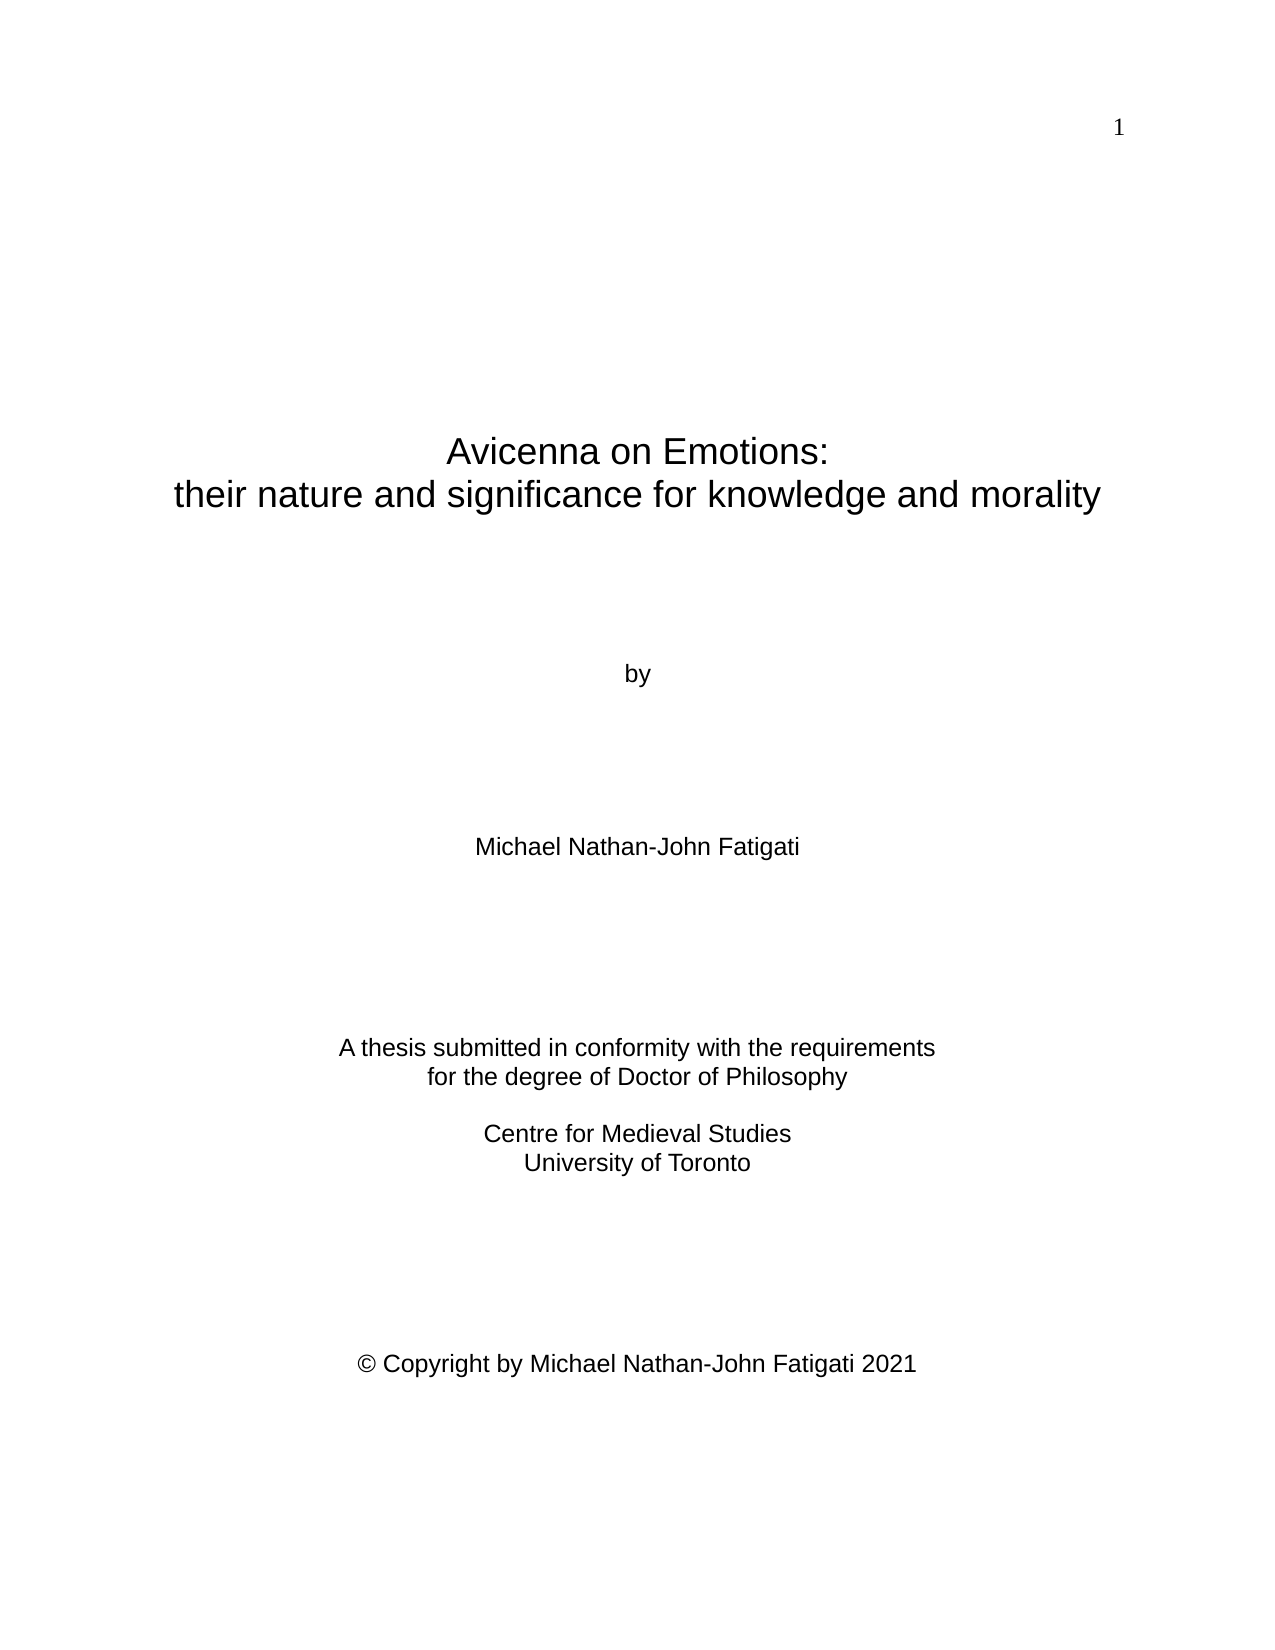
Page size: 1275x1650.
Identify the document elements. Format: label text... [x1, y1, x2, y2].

text © Copyright by Michael Nathan-John Fatigati 2021 [150, 1349, 1125, 1378]
text by [150, 659, 1125, 688]
text A thesis submitted in conformity with the requirements [150, 1033, 1125, 1062]
text Michael Nathan-John Fatigati [150, 832, 1125, 861]
subtitle their nature and significance for knowledge and morality [150, 473, 1125, 516]
text University of Toronto [150, 1148, 1125, 1177]
subtitle Avicenna on Emotions: [150, 429, 1125, 473]
text for the degree of Doctor of Philosophy [150, 1062, 1125, 1091]
text Centre for Medieval Studies [150, 1119, 1125, 1148]
